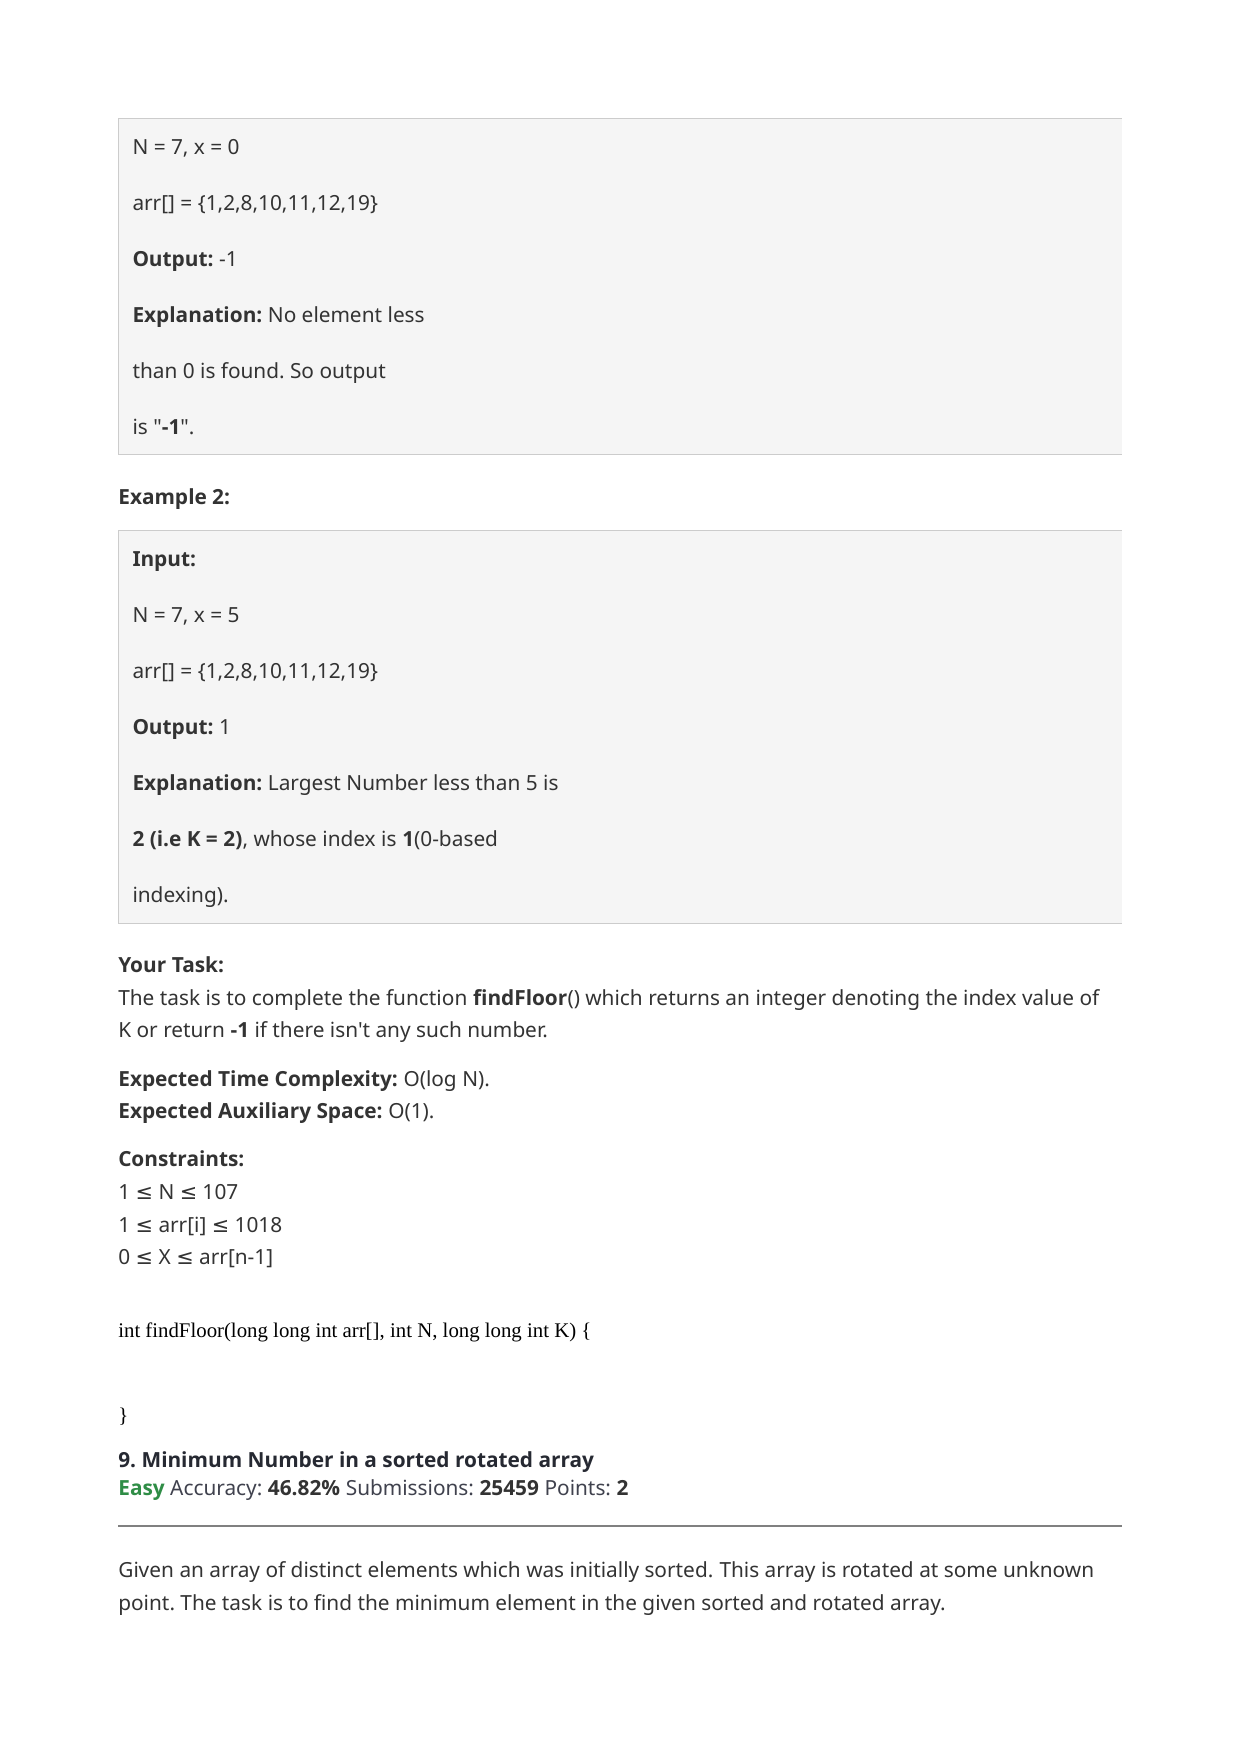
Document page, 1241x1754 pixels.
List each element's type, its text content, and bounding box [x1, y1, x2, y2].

text int findFloor(long long int arr[], int N, long long int K) { [118, 1291, 1122, 1342]
text Explanation: No element less [119, 286, 1122, 328]
text arr[] = {1,2,8,10,11,12,19} [119, 642, 1122, 685]
text Constraints: 1 ≤ N ≤ 107 1 ≤ arr[i] ≤ 1018 0 ≤ X ≤ arr[n-1] [118, 1144, 1122, 1271]
text } [118, 1402, 1122, 1427]
text Your Task: The task is to complete the function findFloor() which returns an integer denoting the index value of K or return -1 if there isn't any such number. [118, 950, 1122, 1044]
text is "-1". [119, 398, 1122, 454]
text 9. Minimum Number in a sorted rotated array [118, 1445, 1122, 1473]
text Output: 1 [119, 698, 1122, 741]
text N = 7, x = 5 [119, 586, 1122, 629]
text Given an array of distinct elements which was initially sorted. This array is rotated at some unknown point. The task is to find the minimum element in the given sorted and rotated array. [118, 1556, 1122, 1617]
text Expected Time Complexity: O(log N). Expected Auxiliary Space: O(1). [118, 1064, 1122, 1125]
text Output: -1 [119, 230, 1122, 273]
text indexing). [119, 866, 1122, 923]
text than 0 is found. So output [119, 342, 1122, 384]
text Easy Accuracy: 46.82% Submissions: 25459 Points: 2 [118, 1473, 1099, 1502]
text arr[] = {1,2,8,10,11,12,19} [119, 174, 1122, 217]
text Explanation: Largest Number less than 5 is [119, 754, 1122, 797]
text Example 2: [118, 482, 1122, 511]
text 2 (i.e K = 2), whose index is 1(0-based [119, 810, 1122, 853]
text N = 7, x = 0 [119, 119, 1122, 161]
text Input: [119, 531, 1122, 573]
